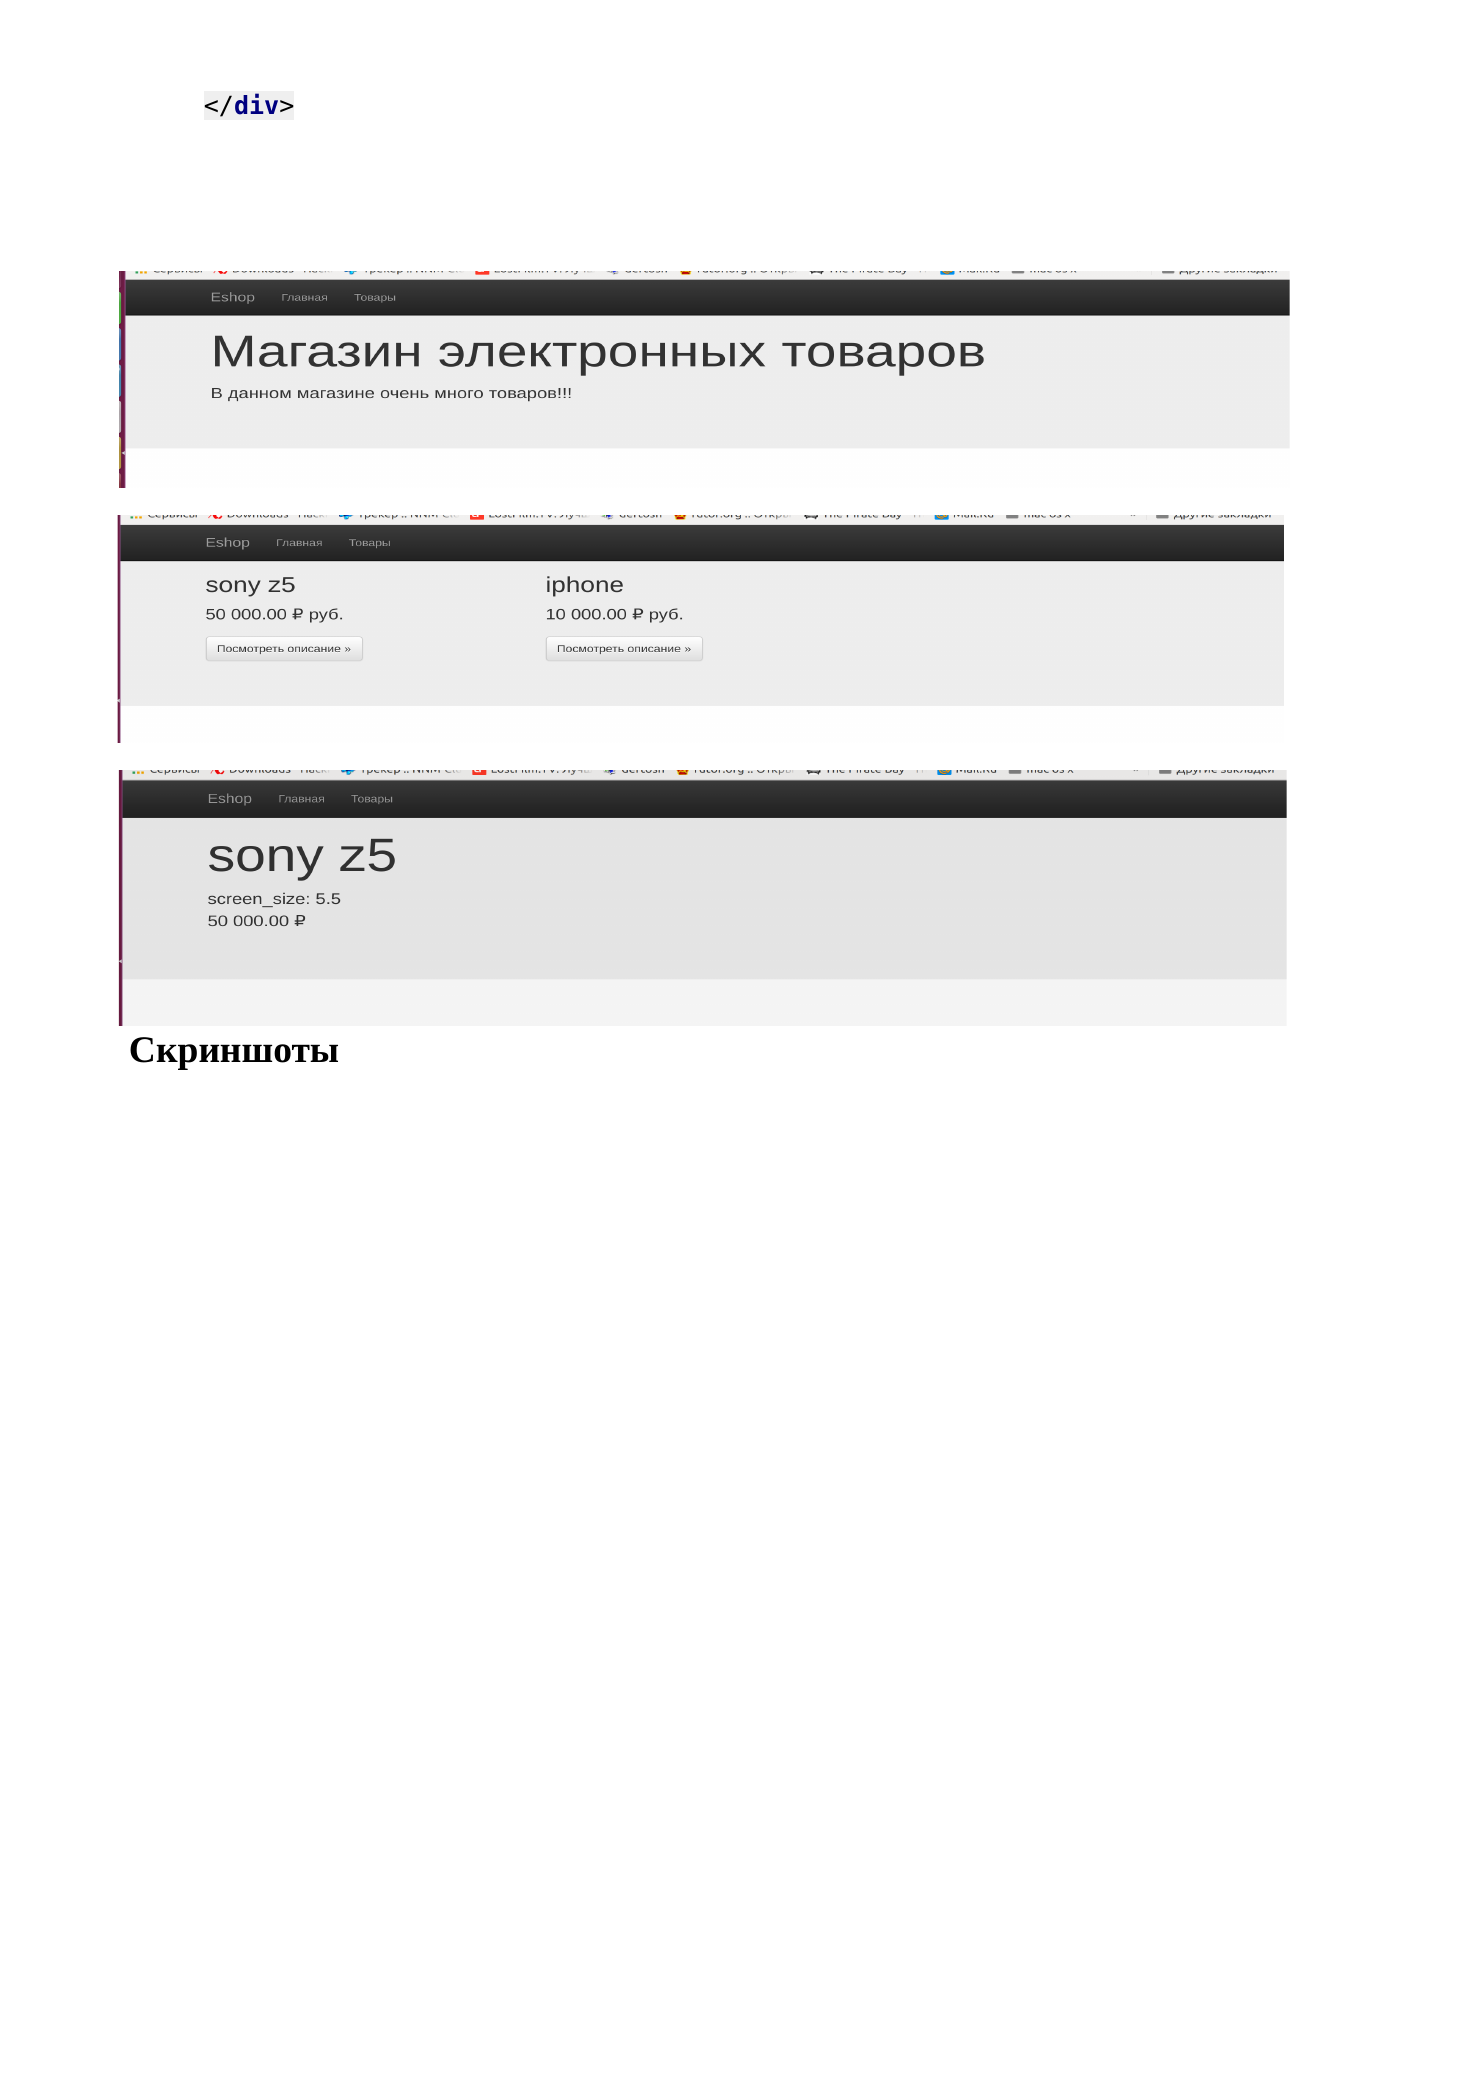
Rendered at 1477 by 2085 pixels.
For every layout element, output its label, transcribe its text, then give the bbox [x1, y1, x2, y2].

picture [118, 770, 1287, 887]
picture [119, 271, 1290, 356]
picture [117, 515, 1284, 607]
text </div> [129, 91, 1348, 120]
list Скриншоты [129, 238, 1348, 1071]
